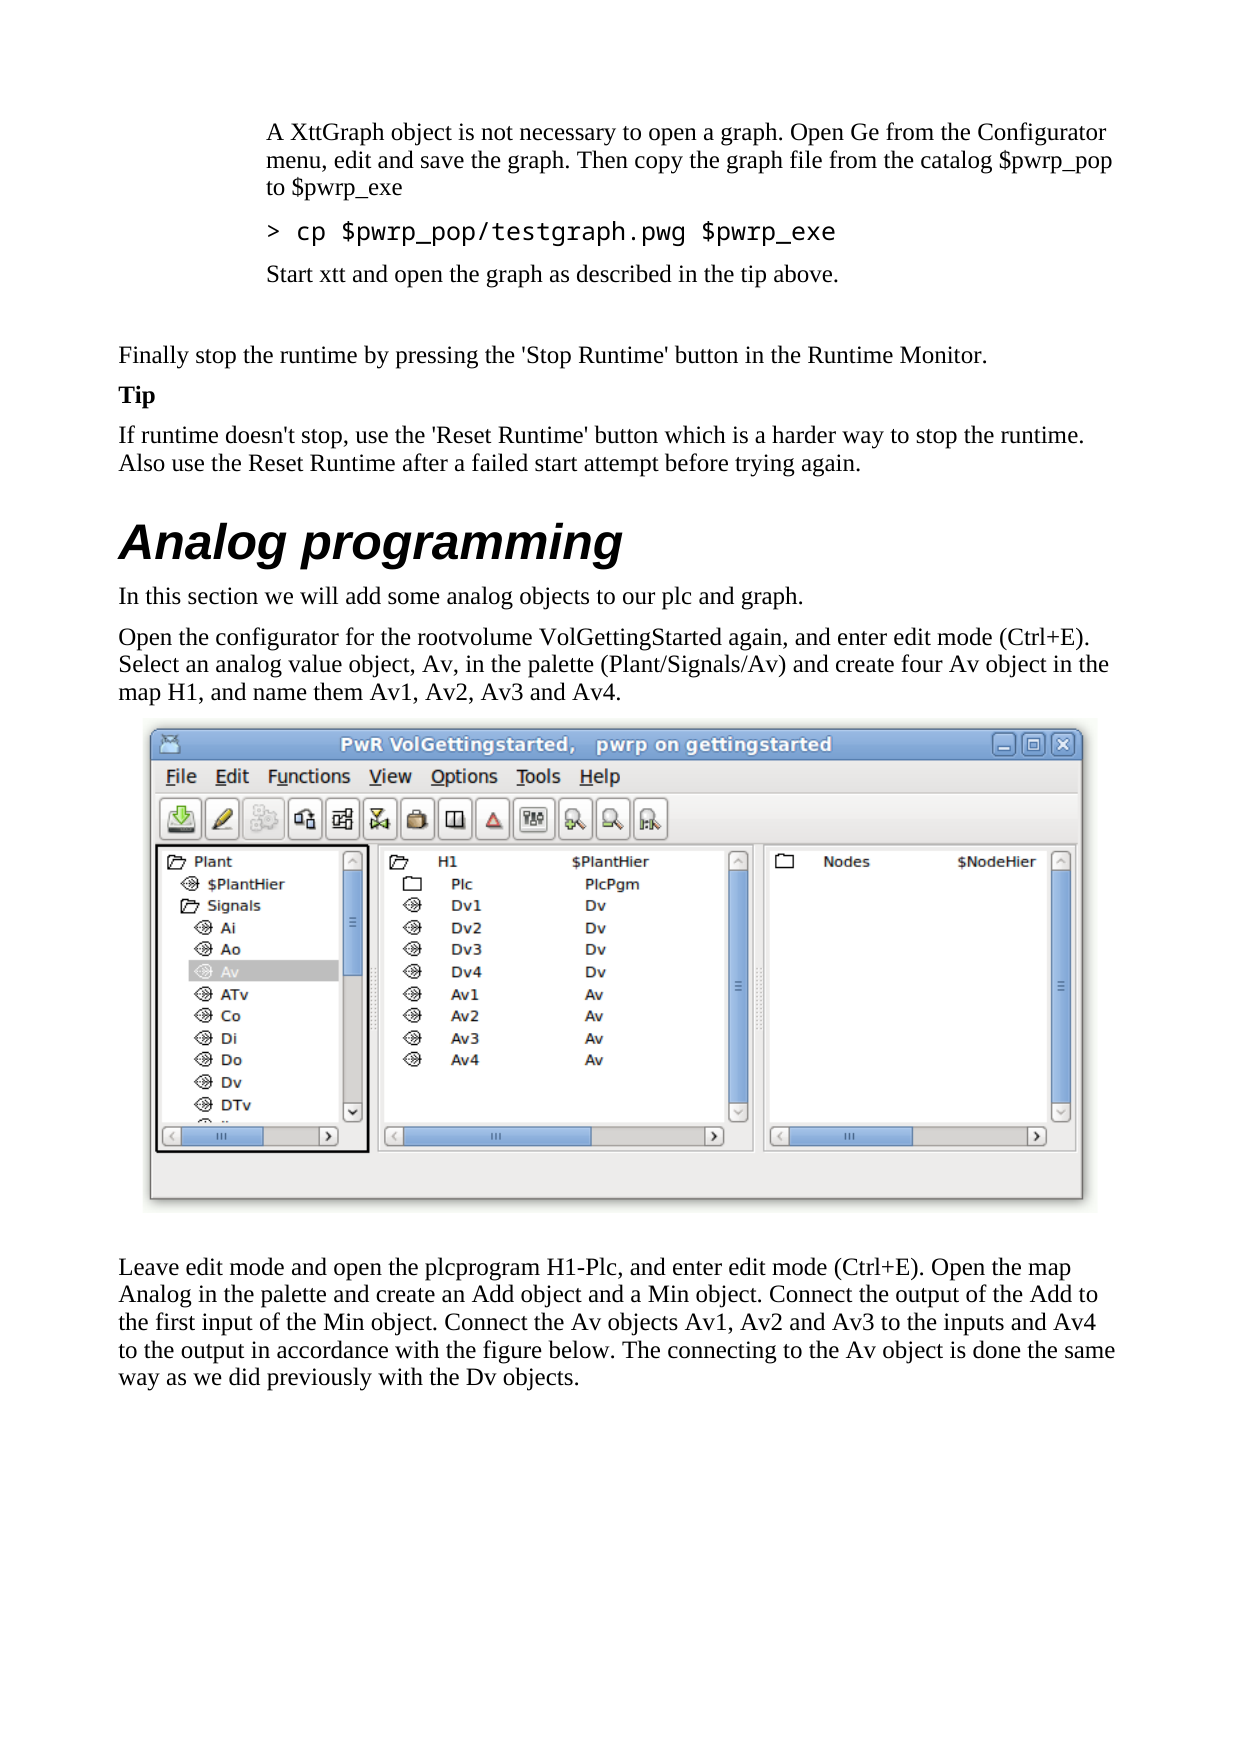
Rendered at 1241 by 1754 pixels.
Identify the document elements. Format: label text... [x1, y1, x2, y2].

text Tip [118, 381, 1122, 409]
text A XttGraph object is not necessary to open a graph. Open Ge from the Configurator menu, edit and save the graph. Then copy the graph file from the catalog $pwrp_pop to $pwrp_exe [266, 118, 1122, 201]
text > cp $pwrp_pop/testgraph.pwg $pwrp_exe [266, 214, 1122, 248]
text Finally stop the runtime by pressing the 'Stop Runtime' button in the Runtime Monitor. [118, 341, 1122, 368]
picture [142, 718, 1098, 1213]
text Leave edit mode and open the plcprogram H1-Plc, and enter edit mode (Ctrl+E). Open the map Analog in the palette and create an Add object and a Min object. Connect the output of the Add to the first input of the Min object. Connect the Av objects Av1, Av2 and Av3 to the inputs and Av4 to the output in accordance with the figure below. The connecting to the Av object is done the same way as we did previously with the Dv objects. [118, 1253, 1122, 1391]
text If runtime doesn't stop, use the 'Reset Runtime' button which is a harder way to stop the runtime. Also use the Reset Runtime after a failed start attempt before trying again. [118, 421, 1122, 477]
text Start xtt and open the graph as described in the tip above. [266, 260, 1122, 288]
subtitle Analog programming [118, 514, 1122, 570]
text In this section we will add some analog objects to our plc and graph. [118, 582, 1122, 610]
text Open the configurator for the rootvolume VolGettingStarted again, and enter edit mode (Ctrl+E). Select an analog value object, Av, in the palette (Plant/Signals/Av) and create four Av object in the map H1, and name them Av1, Av2, Av3 and Av4. [118, 623, 1122, 706]
